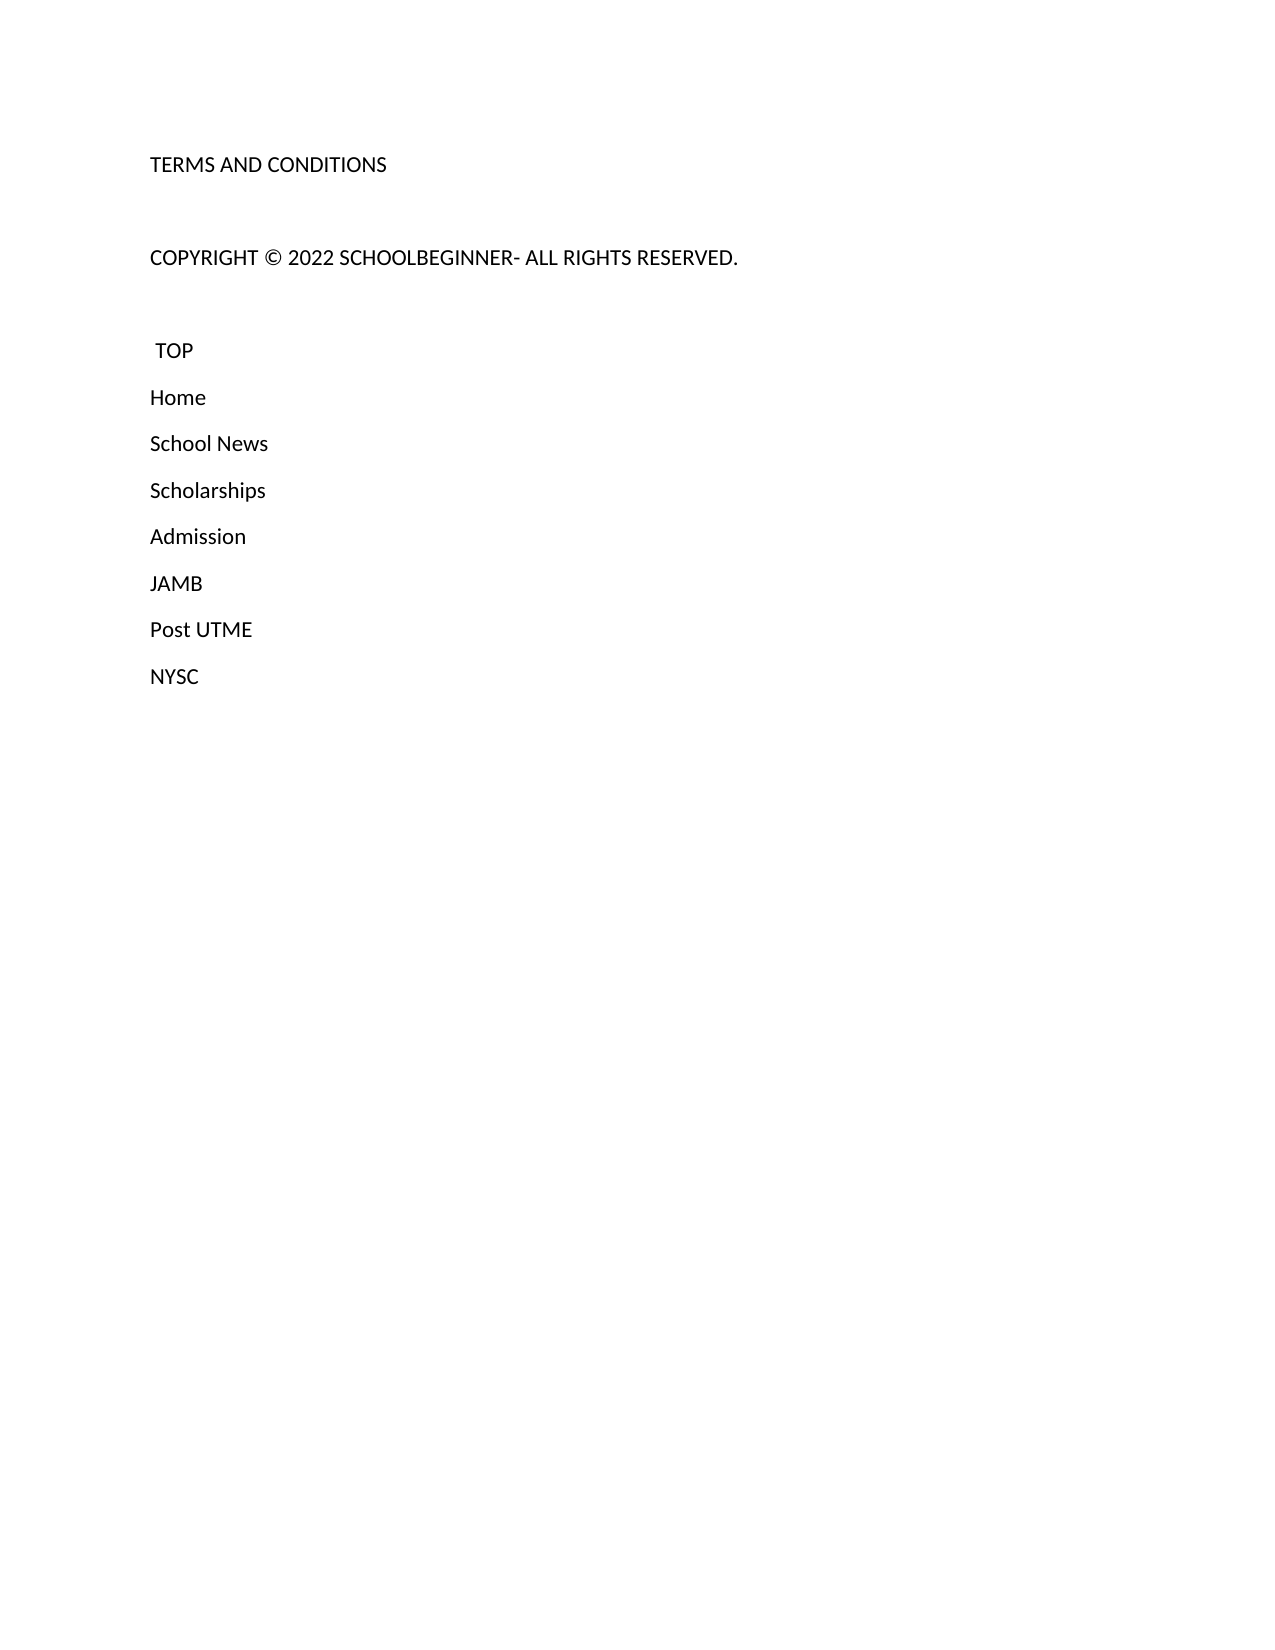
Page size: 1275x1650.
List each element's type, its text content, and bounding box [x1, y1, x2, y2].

text TERMS AND CONDITIONS [150, 150, 1125, 178]
text TOP [150, 336, 1125, 364]
text Scholarships [150, 476, 1125, 504]
text JAMB [150, 569, 1125, 597]
text Post UTME [150, 616, 1125, 644]
text COPYRIGHT © 2022 SCHOOLBEGINNER- ALL RIGHTS RESERVED. [150, 243, 1125, 271]
text NYSC [150, 662, 1125, 690]
text Home [150, 383, 1125, 411]
text Admission [150, 522, 1125, 551]
text School News [150, 429, 1125, 457]
